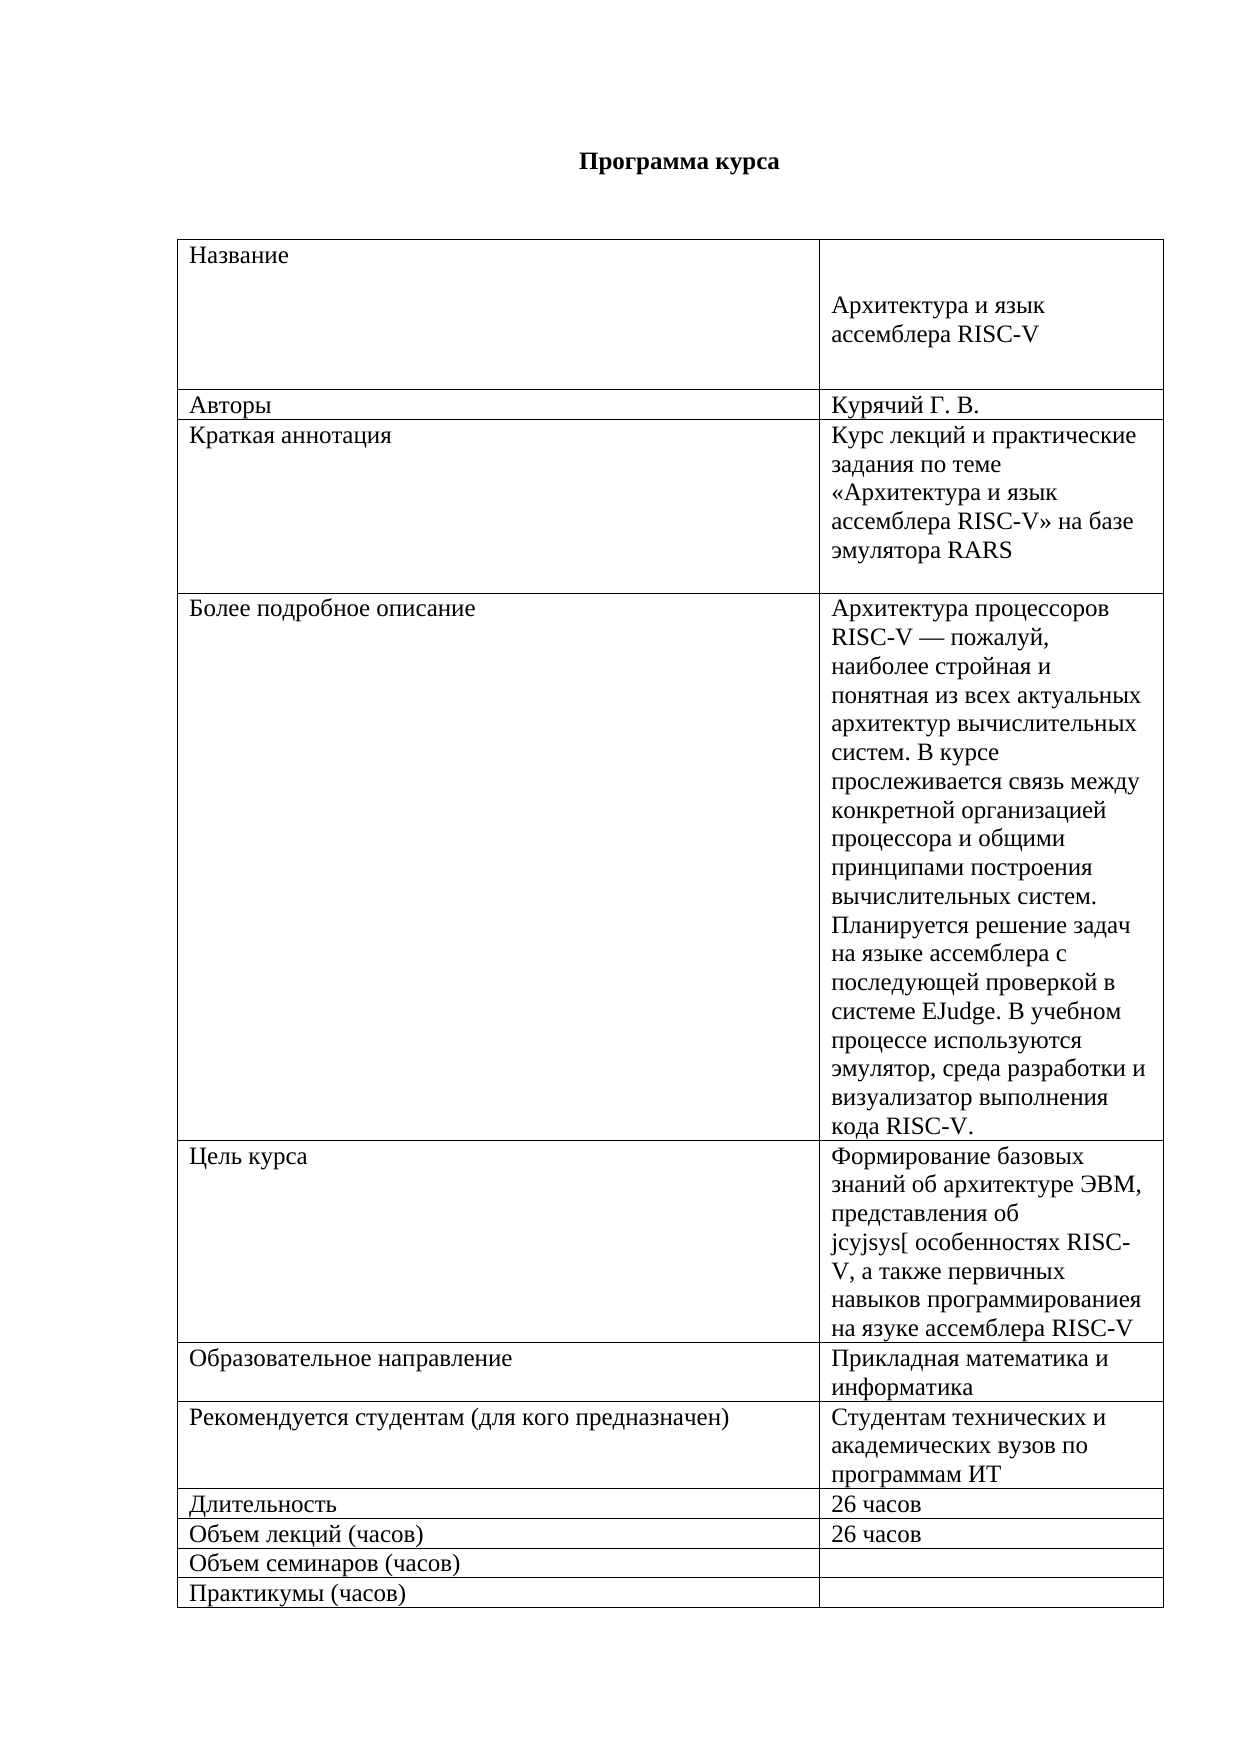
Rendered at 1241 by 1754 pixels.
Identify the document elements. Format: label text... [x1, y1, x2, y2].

table_cell Более подробное описание [178, 594, 819, 1140]
table_cell Курячий Г. В. [820, 390, 1163, 419]
table_header Архитектура и язык ассемблера RISC-V [820, 240, 1163, 389]
table_cell Краткая аннотация [178, 420, 819, 592]
table_cell Студентам технических и академических вузов по программам ИТ [820, 1402, 1163, 1488]
table_cell Прикладная математика и информатика [820, 1343, 1163, 1401]
table_cell Цель курса [178, 1141, 819, 1342]
text Программа курса [207, 146, 1152, 174]
table_cell Объем семинаров (часов) [178, 1549, 819, 1577]
table_cell [820, 1578, 1163, 1607]
table_cell Длительность [178, 1489, 819, 1518]
table_cell Практикумы (часов) [178, 1578, 819, 1607]
table_header Название [178, 240, 819, 389]
table_cell Авторы [178, 390, 819, 419]
table_cell Образовательное направление [178, 1343, 819, 1401]
table_cell Рекомендуется студентам (для кого предназначен) [178, 1402, 819, 1488]
table_cell Архитектура процессоров RISC-V — пожалуй, наиболее стройная и понятная из всех актуальных архитектур вычислительных систем. В курсе прослеживается связь между конкретной организацией процессора и общими принципами построения вычислительных систем. Планируется решение задач на языке ассемблера с последующей проверкой в системе EJudge. В учебном процессе используются эмулятор, среда разработки и визуализатор выполнения кода RISC-V. [820, 594, 1163, 1140]
table_cell 26 часов [820, 1519, 1163, 1547]
table_cell Объем лекций (часов) [178, 1519, 819, 1547]
table_cell Курс лекций и практические задания по теме «Архитектура и язык ассемблера RISC-V» на базе эмулятора RARS [820, 420, 1163, 592]
table_cell Формирование базовых знаний об архитектуре ЭВМ, представления об jcyjsys[ особенностях RISC-V, а также первичных навыков программированиея на язуке ассемблера RISC-V [820, 1141, 1163, 1342]
table_cell [820, 1549, 1163, 1577]
table_cell 26 часов [820, 1489, 1163, 1518]
